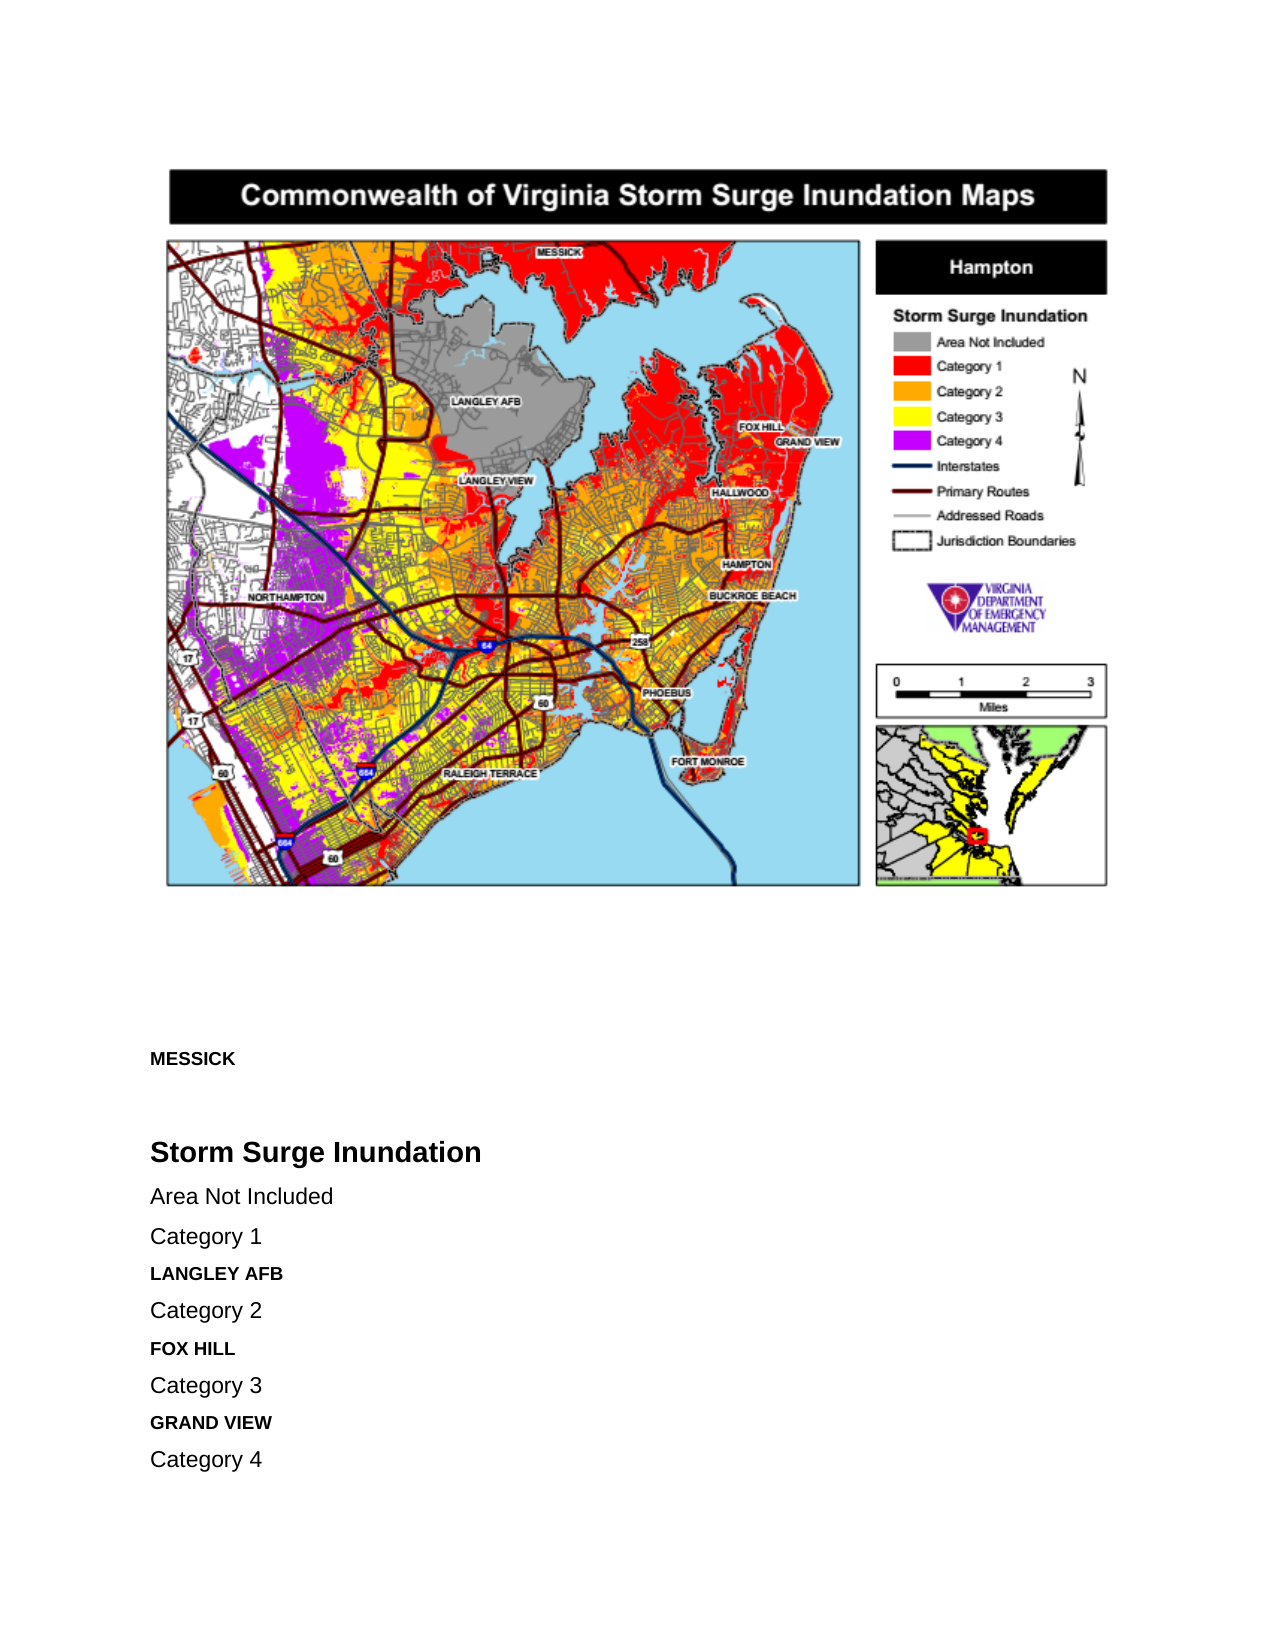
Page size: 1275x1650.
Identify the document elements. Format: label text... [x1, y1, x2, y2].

text Commonwealth of Virginia Storm Surge Inundation Maps [150, 910, 1125, 1030]
text FOX HILL [150, 1338, 1125, 1359]
text Category 4 [150, 1447, 1125, 1472]
text Storm Surge Inundation [150, 1136, 1125, 1169]
text GRAND VIEW [150, 1412, 1125, 1433]
text Area Not Included [150, 1184, 1125, 1210]
text Category 2 [150, 1298, 1125, 1324]
text MESSICK [150, 1048, 1125, 1069]
text LANGLEY AFB [150, 1264, 1125, 1284]
text Category 3 [150, 1372, 1125, 1398]
text Hampton [150, 1083, 1125, 1120]
picture [153, 153, 1124, 903]
text Category 1 [150, 1224, 1125, 1249]
